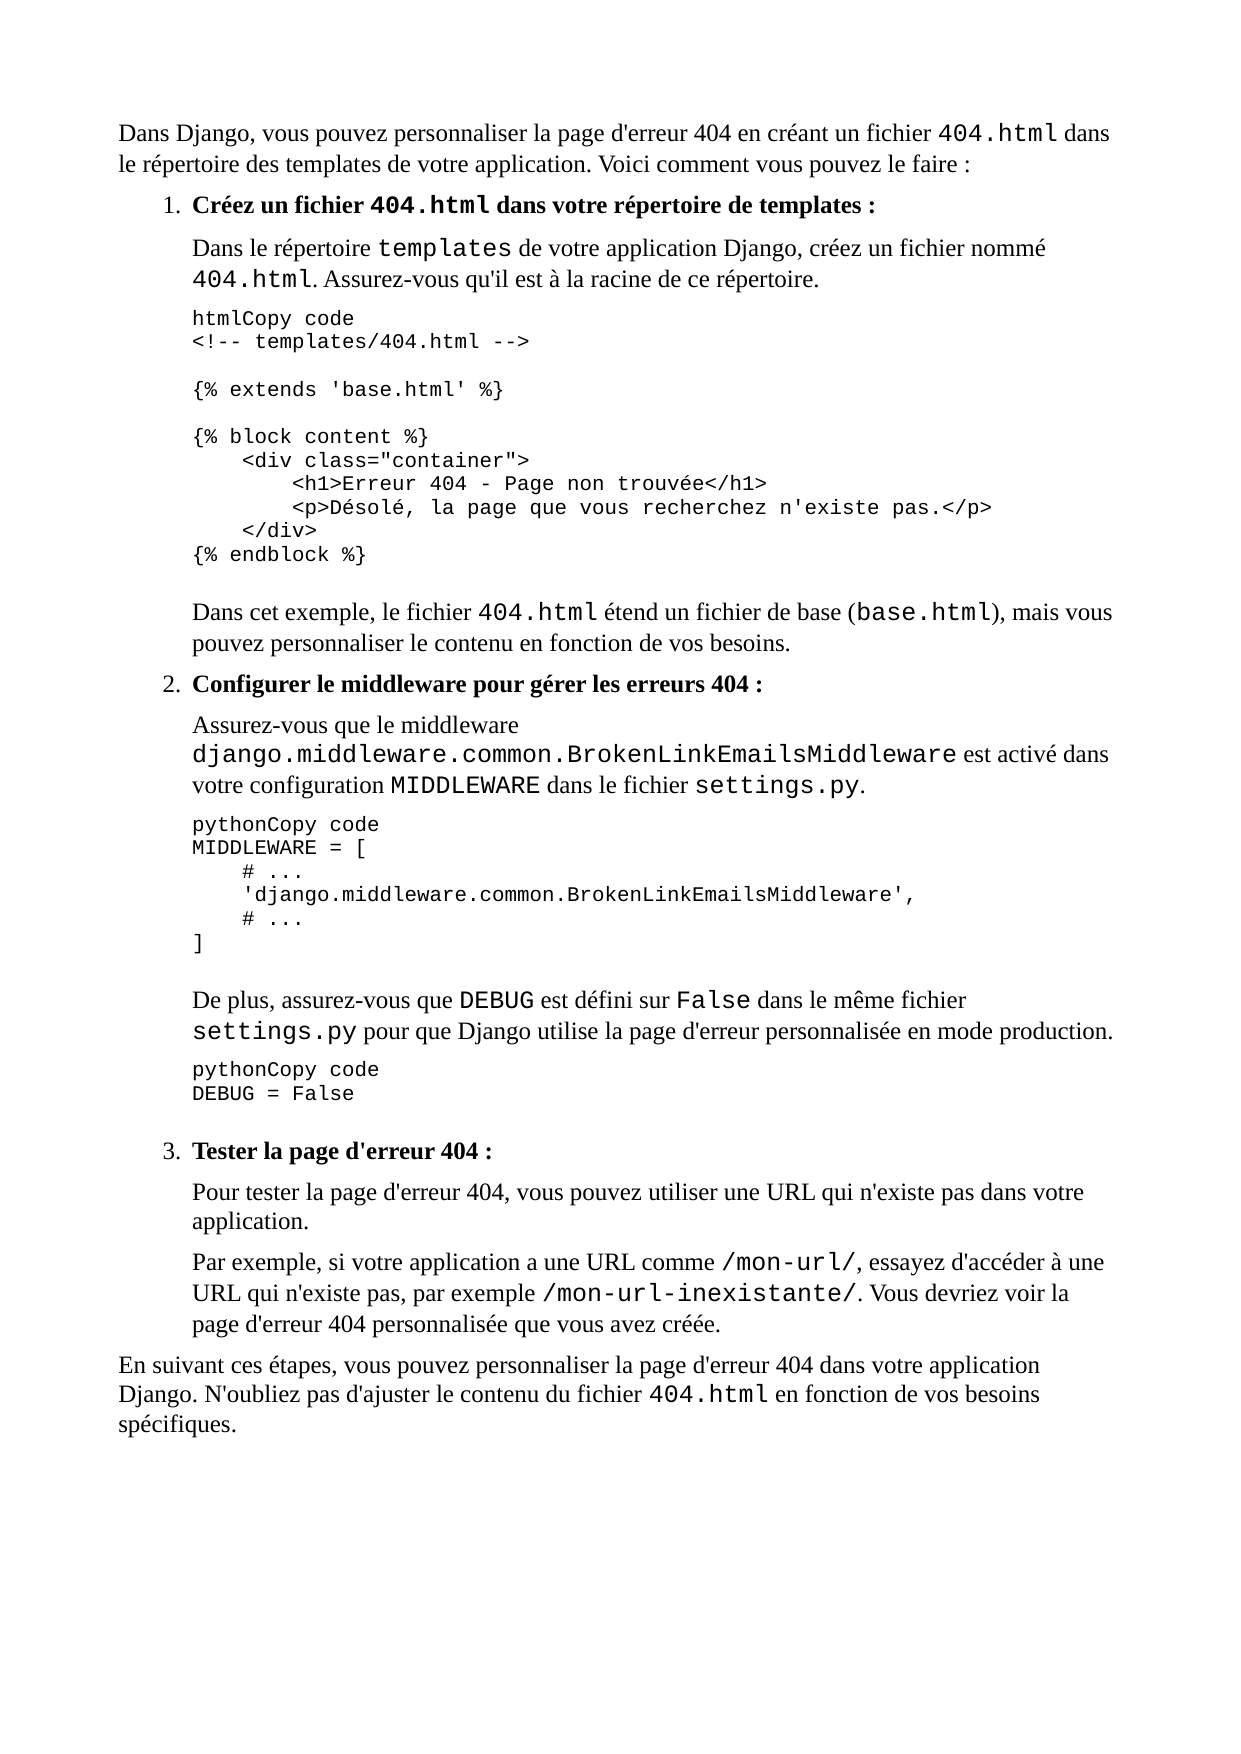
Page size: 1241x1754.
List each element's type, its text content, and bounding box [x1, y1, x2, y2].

list Configurer le middleware pour gérer les erreurs 404 : [162, 669, 1122, 698]
list <h1>Erreur 404 - Page non trouvée</h1> [162, 473, 1122, 497]
list # ... [162, 908, 1122, 932]
list Assurez-vous que le middleware django.middleware.common.BrokenLinkEmailsMiddleware est activé dans votre configuration MIDDLEWARE dans le fichier settings.py. [162, 711, 1122, 801]
list Dans le répertoire templates de votre application Django, créez un fichier nommé 404.html. Assurez-vous qu'il est à la racine de ce répertoire. [162, 233, 1122, 295]
list pythonCopy code [162, 813, 1122, 837]
list De plus, assurez-vous que DEBUG est défini sur False dans le même fichier settings.py pour que Django utilise la page d'erreur personnalisée en mode production. [162, 985, 1122, 1047]
list <p>Désolé, la page que vous recherchez n'existe pas.</p> [162, 497, 1122, 521]
list <div class="container"> [162, 449, 1122, 473]
list </div> [162, 521, 1122, 544]
list MIDDLEWARE = [ [162, 837, 1122, 861]
list # ... [162, 861, 1122, 884]
list <!-- templates/404.html --> [162, 331, 1122, 355]
list Tester la page d'erreur 404 : [162, 1136, 1122, 1164]
list htmlCopy code [162, 308, 1122, 331]
list {% endblock %} [162, 544, 1122, 568]
list Pour tester la page d'erreur 404, vous pouvez utiliser une URL qui n'existe pas dans votre application. [162, 1177, 1122, 1234]
list Créez un fichier 404.html dans votre répertoire de templates : [162, 190, 1122, 221]
list pythonCopy code [162, 1059, 1122, 1083]
list Dans cet exemple, le fichier 404.html étend un fichier de base (base.html), mais vous pouvez personnaliser le contenu en fonction de vos besoins. [162, 597, 1122, 657]
list 'django.middleware.common.BrokenLinkEmailsMiddleware', [162, 884, 1122, 908]
list {% block content %} [162, 426, 1122, 449]
text Dans Django, vous pouvez personnaliser la page d'erreur 404 en créant un fichier 404.html dans le répertoire des templates de votre application. Voici comment vous pouvez le faire : [118, 118, 1122, 178]
list {% extends 'base.html' %} [162, 379, 1122, 402]
list DEBUG = False [162, 1083, 1122, 1106]
list Par exemple, si votre application a une URL comme /mon-url/, essayez d'accéder à une URL qui n'existe pas, par exemple /mon-url-inexistante/. Vous devriez voir la page d'erreur 404 personnalisée que vous avez créée. [162, 1247, 1122, 1337]
text En suivant ces étapes, vous pouvez personnaliser la page d'erreur 404 dans votre application Django. N'oubliez pas d'ajuster le contenu du fichier 404.html en fonction de vos besoins spécifiques. [118, 1350, 1122, 1438]
list ] [162, 932, 1122, 955]
